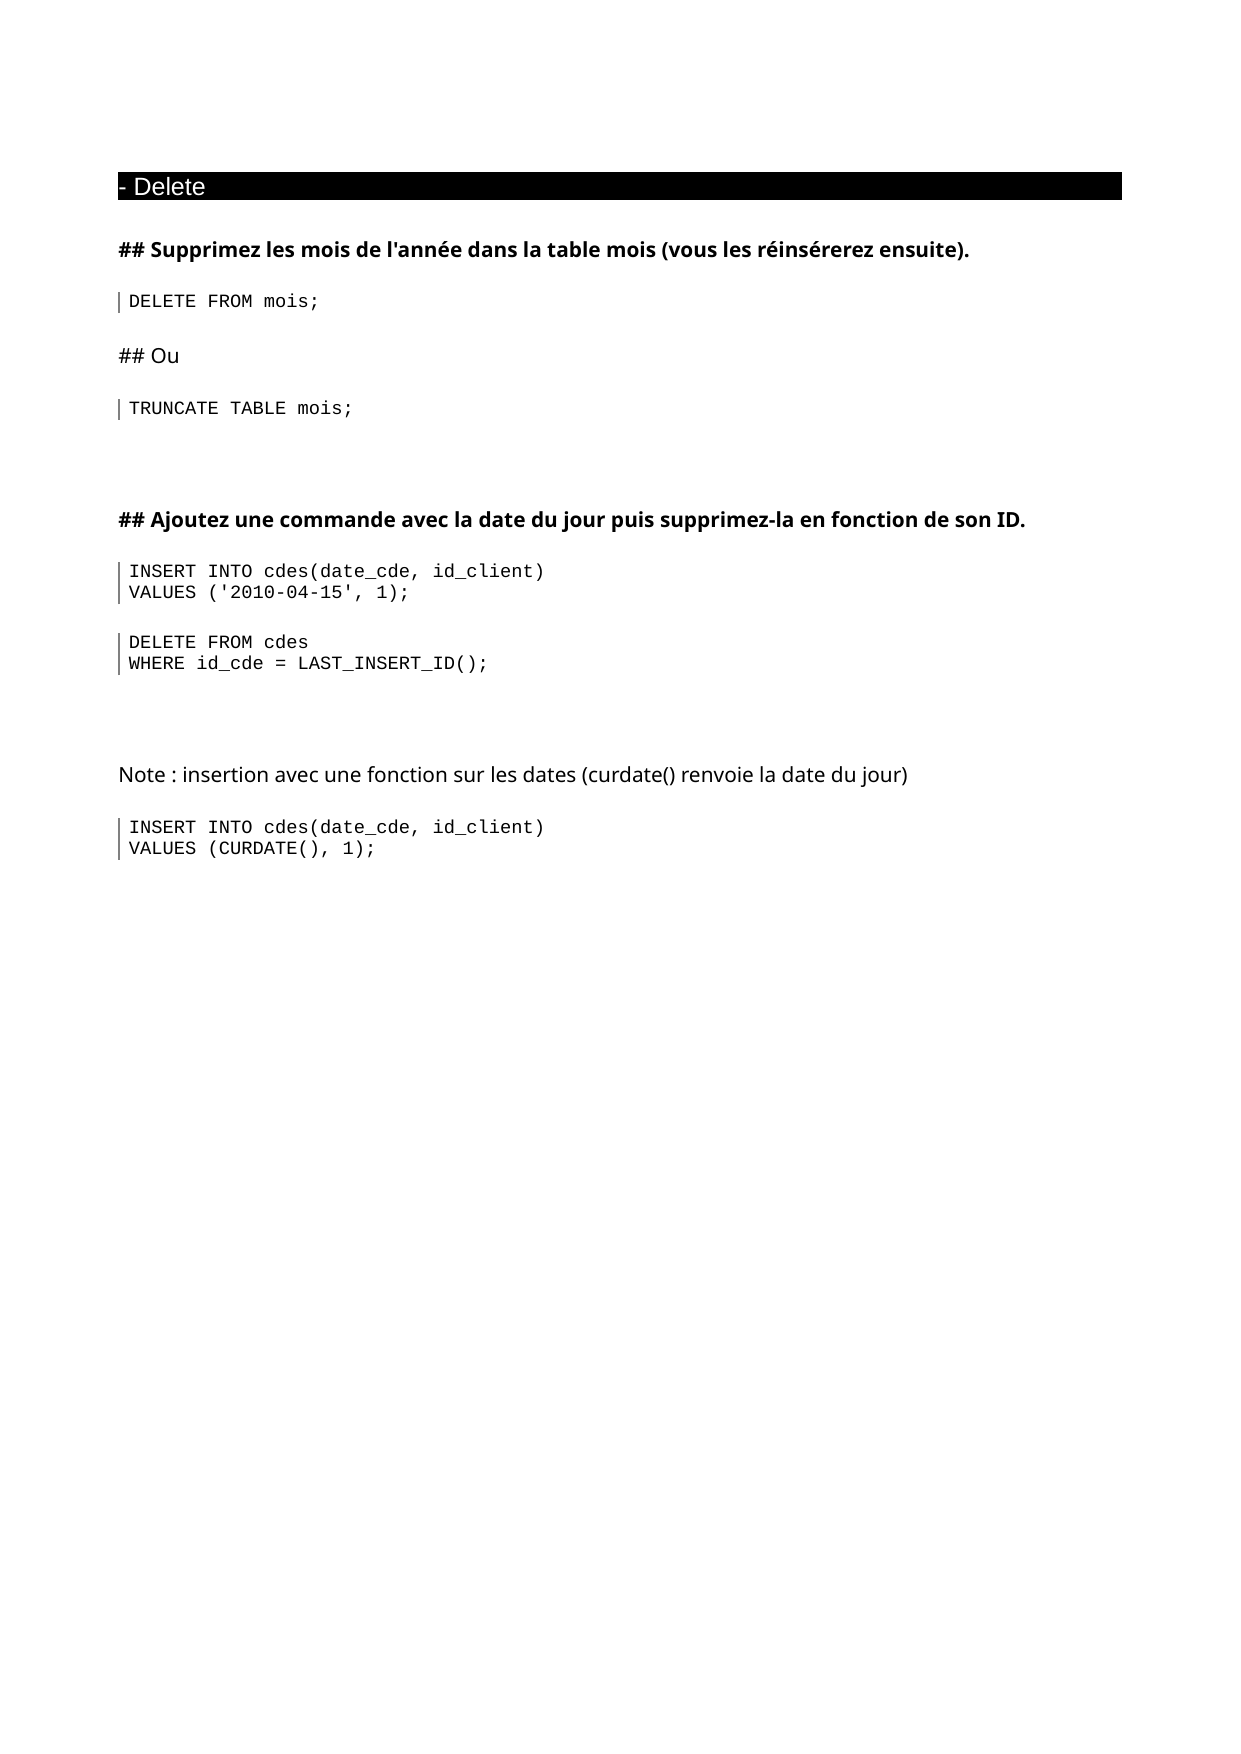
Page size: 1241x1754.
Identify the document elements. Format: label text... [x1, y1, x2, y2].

text WHERE id_cde = LAST_INSERT_ID(); [120, 654, 1122, 675]
text VALUES (CURDATE(), 1); [120, 839, 1122, 860]
text INSERT INTO cdes(date_cde, id_client) [120, 562, 1122, 583]
text VALUES ('2010-04-15', 1); [120, 583, 1122, 604]
text Note : insertion avec une fonction sur les dates (curdate() renvoie la date du jour) [118, 761, 1122, 789]
text ## Ou [118, 342, 1122, 370]
text INSERT INTO cdes(date_cde, id_client) [118, 817, 1122, 839]
subtitle - Delete [118, 172, 1122, 200]
text ## Supprimez les mois de l'année dans la table mois (vous les réinsérerez ensuite). [118, 235, 1122, 263]
text DELETE FROM cdes [120, 633, 1122, 654]
text DELETE FROM mois; [120, 292, 1122, 313]
text TRUNCATE TABLE mois; [118, 398, 1122, 420]
text ## Ajoutez une commande avec la date du jour puis supprimez-la en fonction de son ID. [118, 505, 1122, 533]
